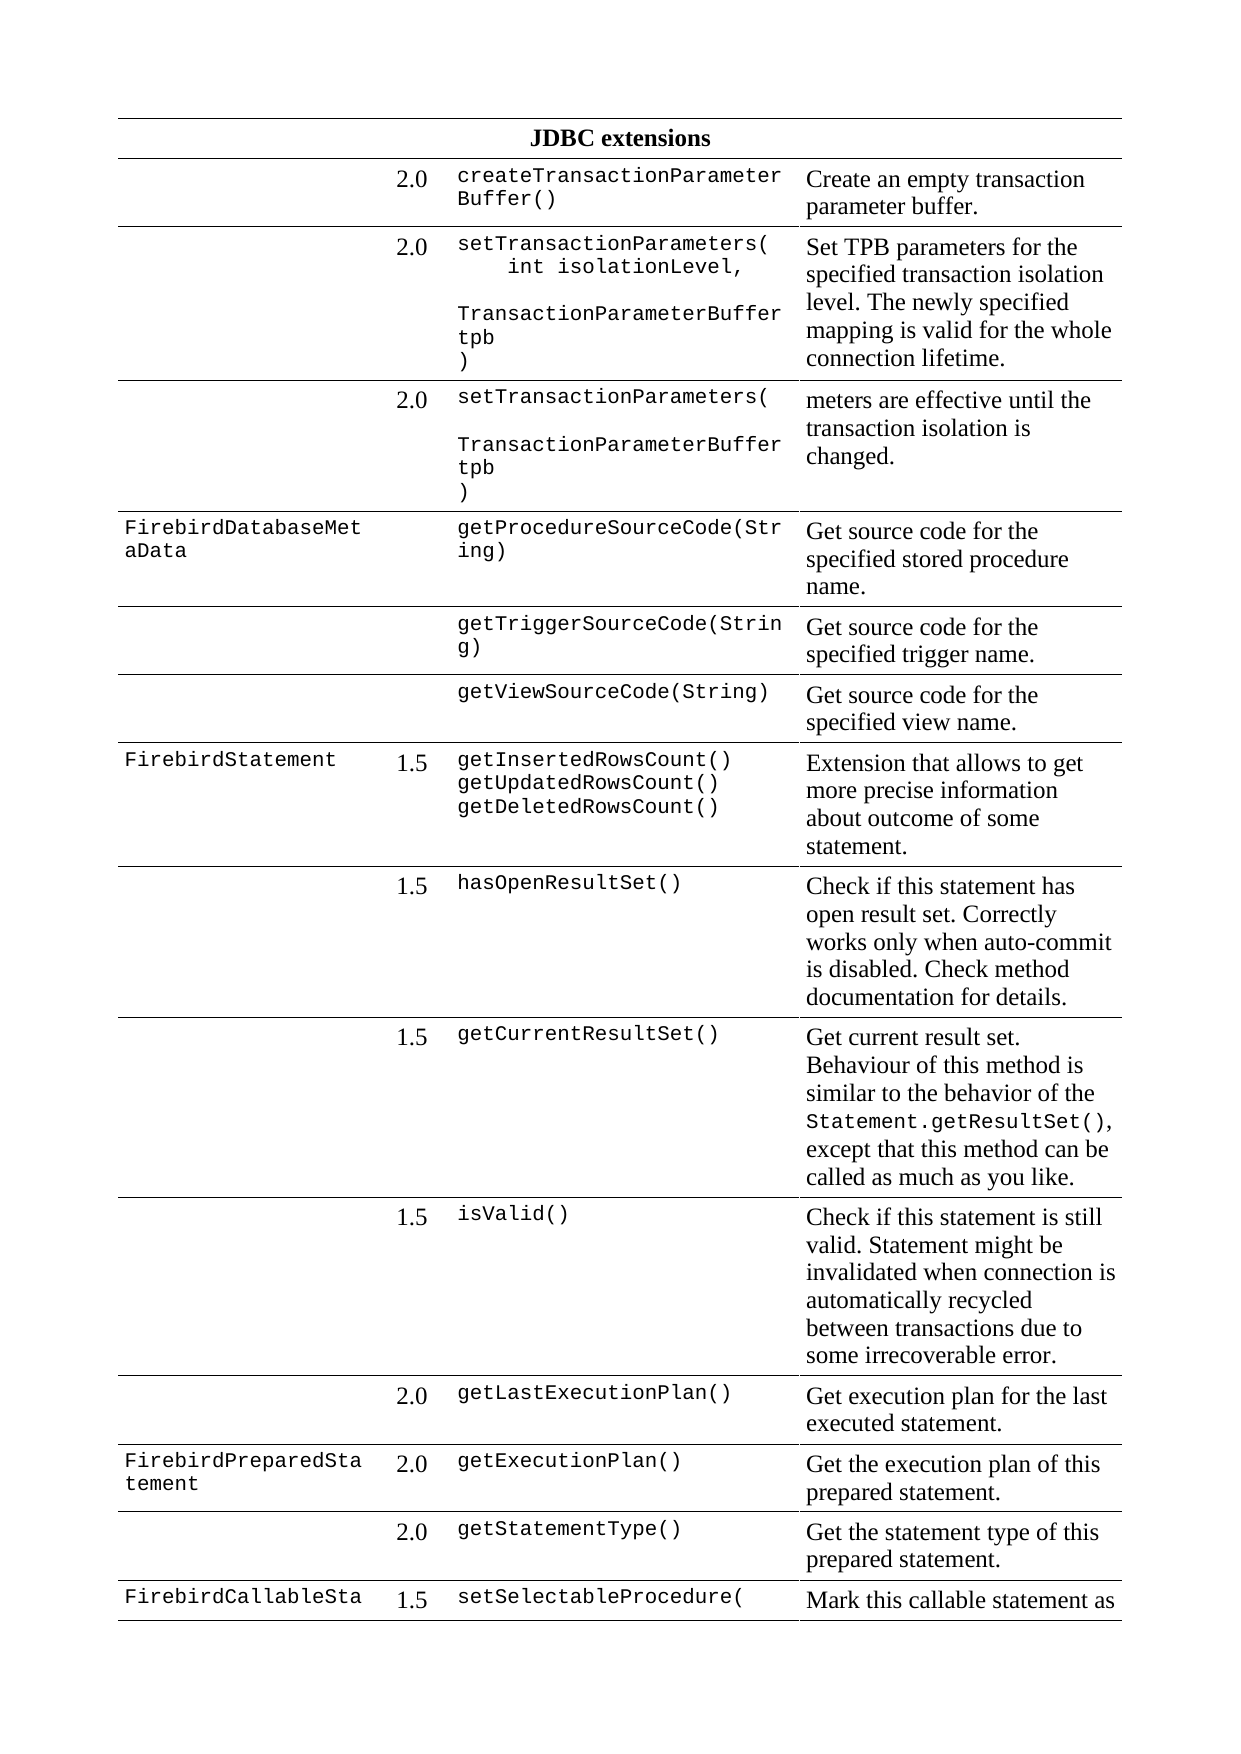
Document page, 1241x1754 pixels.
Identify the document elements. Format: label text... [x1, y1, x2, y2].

table_cell 1.5 [373, 743, 451, 866]
table_cell Get the execution plan of this prepared statement. [800, 1445, 1122, 1511]
table_cell [373, 675, 451, 742]
table_cell FirebirdPreparedStatement [118, 1445, 373, 1511]
table_cell [118, 159, 373, 226]
table_cell [118, 867, 373, 1017]
table_cell [118, 1376, 373, 1444]
table_cell Check if this statement is still valid. Statement might be invalidated when connection is automatically recycled between transactions due to some irrecoverable error. [800, 1198, 1122, 1375]
table_cell 2.0 [373, 1512, 451, 1580]
table_cell Create an empty transaction parameter buffer. [800, 159, 1122, 226]
table_cell Get the statement type of this prepared statement. [800, 1512, 1122, 1580]
table_cell 1.5 [373, 1198, 451, 1375]
table_cell Set TPB parameters for the specified transaction isolation level. The newly specified mapping is valid for the whole connection lifetime. [800, 227, 1122, 380]
table_cell setTransactionParameters( TransactionParameterBuffer tpb ) [451, 381, 799, 511]
table_cell getStatementType() [451, 1512, 799, 1580]
table_cell getViewSourceCode(String) [451, 675, 799, 742]
table_cell 1.5 [373, 1018, 451, 1197]
table_cell getLastExecutionPlan() [451, 1376, 799, 1444]
table_cell 2.0 [373, 159, 451, 226]
table_cell setTransactionParameters( int isolationLevel, TransactionParameterBuffer tpb ) [451, 227, 799, 380]
table_cell meters are effective until the transaction isolation is changed. [800, 381, 1122, 511]
table_cell createTransactionParameterBuffer() [451, 159, 799, 226]
table_cell getProcedureSourceCode(String) [451, 512, 799, 606]
table_cell Get source code for the specified stored procedure name. [800, 512, 1122, 606]
table_cell [118, 675, 373, 742]
table_cell [118, 607, 373, 674]
table_cell getInsertedRowsCount() getUpdatedRowsCount() getDeletedRowsCount() [451, 743, 799, 866]
table_cell FirebirdDatabaseMetaData [118, 512, 373, 606]
table_cell Get execution plan for the last executed statement. [800, 1376, 1122, 1444]
table_cell Get source code for the specified trigger name. [800, 607, 1122, 674]
table_cell 2.0 [373, 1376, 451, 1444]
table_cell [373, 607, 451, 674]
table_header JDBC extensions [118, 119, 1122, 158]
table_cell [118, 1198, 373, 1375]
table_cell [118, 381, 373, 511]
table_cell FirebirdCallableSta [118, 1581, 373, 1620]
table_cell Extension that allows to get more precise information about outcome of some statement. [800, 743, 1122, 866]
table_cell getExecutionPlan() [451, 1445, 799, 1511]
table_cell [118, 1018, 373, 1197]
table_cell hasOpenResultSet() [451, 867, 799, 1017]
table_cell [118, 227, 373, 380]
table_cell 2.0 [373, 381, 451, 511]
table_cell getCurrentResultSet() [451, 1018, 799, 1197]
table_cell 1.5 [373, 867, 451, 1017]
table_cell FirebirdStatement [118, 743, 373, 866]
table_cell 2.0 [373, 1445, 451, 1511]
table_cell setSelectableProcedure( [451, 1581, 799, 1620]
table_cell Mark this callable statement as [800, 1581, 1122, 1620]
table_cell 2.0 [373, 227, 451, 380]
table_cell isValid() [451, 1198, 799, 1375]
table_cell Get source code for the specified view name. [800, 675, 1122, 742]
table_cell 1.5 [373, 1581, 451, 1620]
table_cell Check if this statement has open result set. Correctly works only when auto-commit is disabled. Check method documentation for details. [800, 867, 1122, 1017]
table_cell [118, 1512, 373, 1580]
table_cell getTriggerSourceCode(String) [451, 607, 799, 674]
table_cell Get current result set. Behaviour of this method is similar to the behavior of the Statement.getResultSet(), except that this method can be called as much as you like. [800, 1018, 1122, 1197]
table_cell [373, 512, 451, 606]
